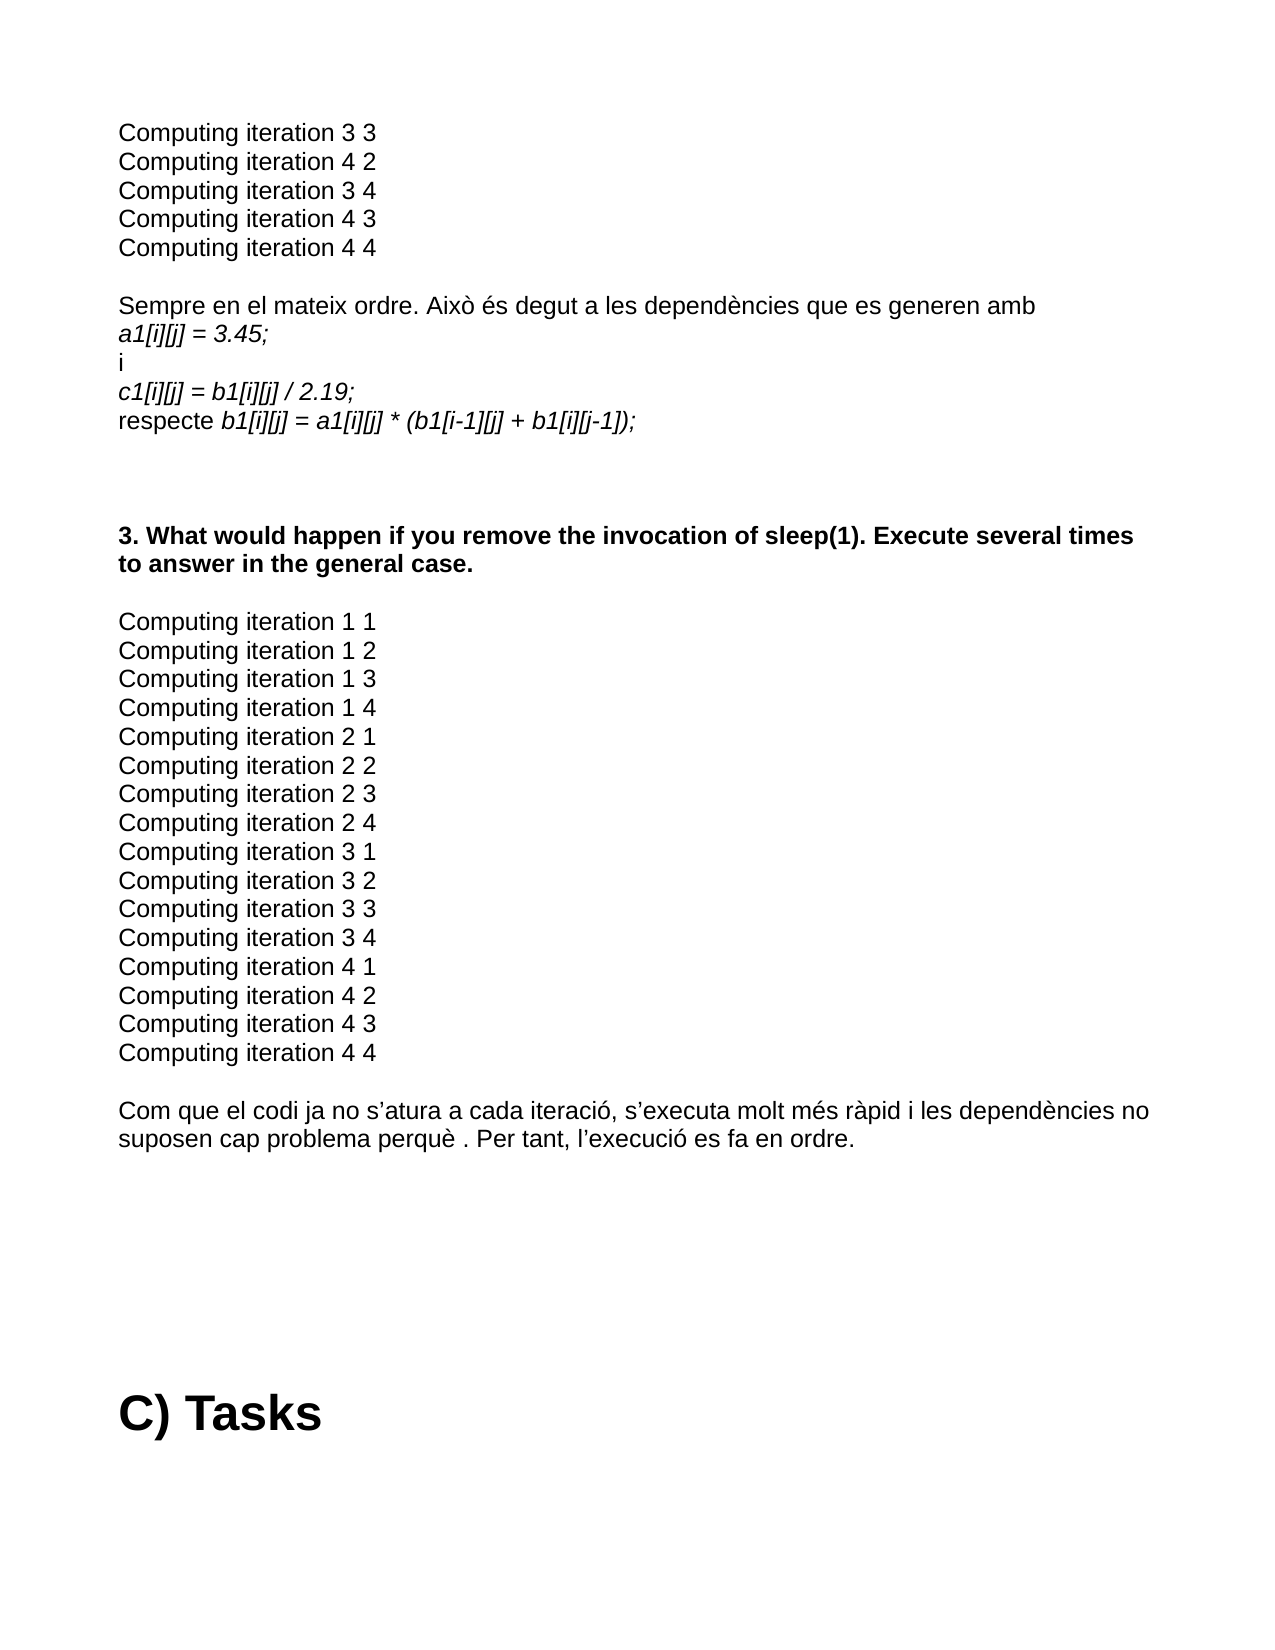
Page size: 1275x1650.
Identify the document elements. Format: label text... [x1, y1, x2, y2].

text Computing iteration 2 3 [118, 779, 1157, 808]
text Computing iteration 2 4 [118, 808, 1157, 837]
text Computing iteration 4 4 [118, 1038, 1157, 1067]
text i [118, 348, 1157, 377]
text Computing iteration 1 2 [118, 636, 1157, 664]
text Computing iteration 3 1 [118, 837, 1157, 866]
text a1[i][j] = 3.45; [118, 319, 1157, 348]
text Computing iteration 3 4 [118, 923, 1157, 952]
text Computing iteration 2 1 [118, 722, 1157, 751]
text Computing iteration 3 4 [118, 176, 1157, 204]
text Computing iteration 1 1 [118, 607, 1157, 636]
text C) Tasks [118, 1383, 1157, 1441]
text Computing iteration 4 3 [118, 1009, 1157, 1038]
text Computing iteration 1 4 [118, 693, 1157, 722]
text respecte b1[i][j] = a1[i][j] * (b1[i-1][j] + b1[i][j-1]); [118, 406, 1157, 434]
text Computing iteration 3 3 [118, 894, 1157, 923]
text c1[i][j] = b1[i][j] / 2.19; [118, 377, 1157, 406]
text Sempre en el mateix ordre. Això és degut a les dependències que es generen amb [118, 291, 1157, 319]
text Computing iteration 4 1 [118, 952, 1157, 981]
text Computing iteration 3 3 [118, 118, 1157, 147]
text 3. What would happen if you remove the invocation of sleep(1). Execute several times to answer in the general case. [118, 521, 1157, 578]
text Computing iteration 1 3 [118, 664, 1157, 693]
text Com que el codi ja no s’atura a cada iteració, s’executa molt més ràpid i les dependències no suposen cap problema perquè . Per tant, l’execució es fa en ordre. [118, 1096, 1157, 1153]
text Computing iteration 4 4 [118, 233, 1157, 262]
text Computing iteration 4 2 [118, 981, 1157, 1009]
text Computing iteration 3 2 [118, 866, 1157, 894]
text Computing iteration 2 2 [118, 751, 1157, 779]
text Computing iteration 4 3 [118, 204, 1157, 233]
text Computing iteration 4 2 [118, 147, 1157, 176]
